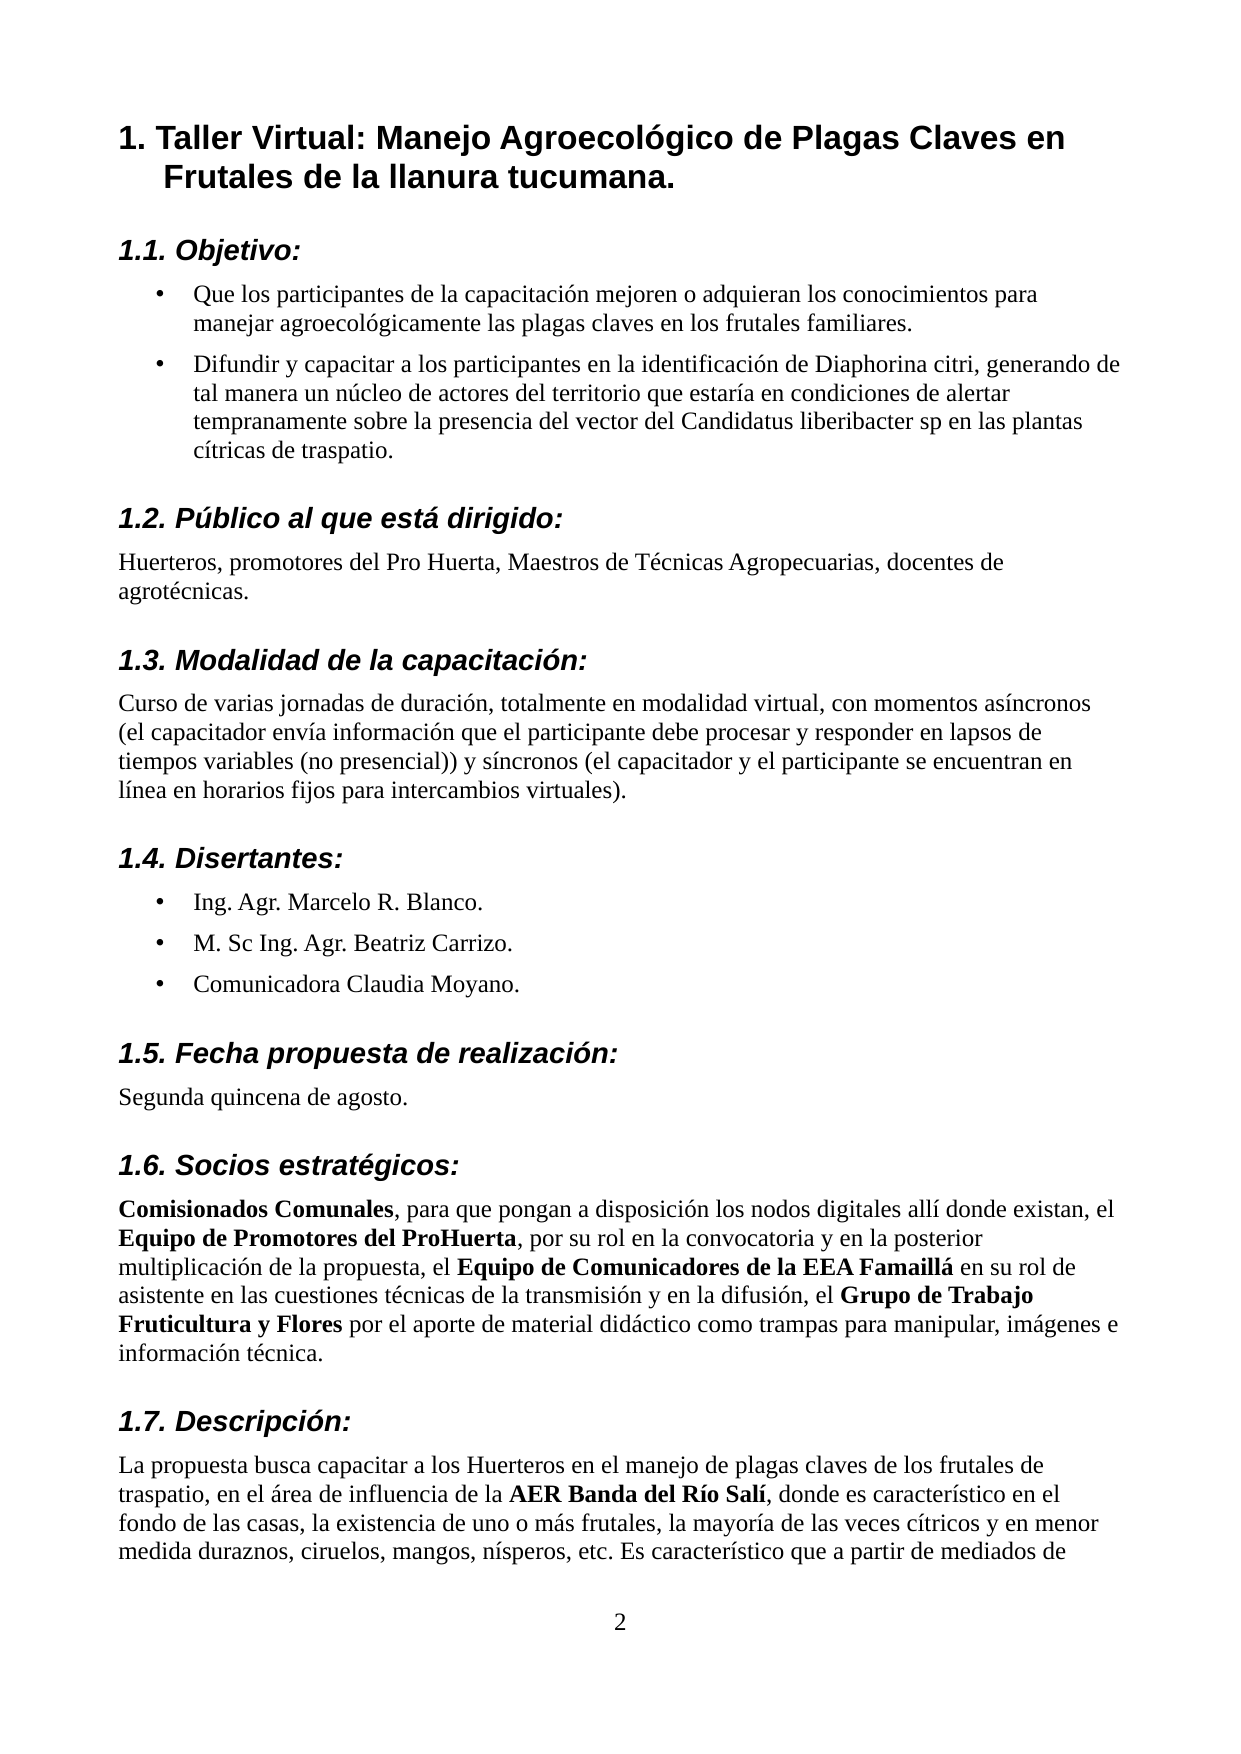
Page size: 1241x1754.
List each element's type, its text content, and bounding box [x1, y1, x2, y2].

list Comunicadora Claudia Moyano. [156, 969, 1122, 998]
list M. Sc Ing. Agr. Beatriz Carrizo. [156, 928, 1122, 957]
text Segunda quincena de agosto. [118, 1082, 1122, 1111]
subtitle Fecha propuesta de realización: [118, 1036, 1122, 1069]
text Curso de varias jornadas de duración, totalmente en modalidad virtual, con momentos asíncronos (el capacitador envía información que el participante debe procesar y responder en lapsos de tiempos variables (no presencial)) y síncronos (el capacitador y el participante se encuentran en línea en horarios fijos para intercambios virtuales). [118, 688, 1122, 803]
subtitle Objetivo: [118, 233, 1122, 266]
list Ing. Agr. Marcelo R. Blanco. [156, 887, 1122, 916]
list Que los participantes de la capacitación mejoren o adquieran los conocimientos para manejar agroecológicamente las plagas claves en los frutales familiares. [156, 279, 1122, 336]
subtitle Disertantes: [118, 841, 1122, 874]
text Huerteros, promotores del Pro Huerta, Maestros de Técnicas Agropecuarias, docentes de agrotécnicas. [118, 547, 1122, 605]
text Comisionados Comunales, para que pongan a disposición los nodos digitales allí donde existan, el Equipo de Promotores del ProHuerta, por su rol en la convocatoria y en la posterior multiplicación de la propuesta, el Equipo de Comunicadores de la EEA Famaillá en su rol de asistente en las cuestiones técnicas de la transmisión y en la difusión, el Grupo de Trabajo Fruticultura y Flores por el aporte de material didáctico como trampas para manipular, imágenes e información técnica. [118, 1194, 1122, 1367]
subtitle Socios estratégicos: [118, 1148, 1122, 1182]
subtitle Taller Virtual: Manejo Agroecológico de Plagas Claves en Frutales de la llanura tucumana. [118, 118, 1122, 195]
text La propuesta busca capacitar a los Huerteros en el manejo de plagas claves de los frutales de traspatio, en el área de influencia de la AER Banda del Río Salí, donde es característico en el fondo de las casas, la existencia de uno o más frutales, la mayoría de las veces cítricos y en menor medida duraznos, ciruelos, mangos, nísperos, etc. Es característico que a partir de mediados de [118, 1450, 1122, 1565]
list Difundir y capacitar a los participantes en la identificación de Diaphorina citri, generando de tal manera un núcleo de actores del territorio que estaría en condiciones de alertar tempranamente sobre la presencia del vector del Candidatus liberibacter sp en las plantas cítricas de traspatio. [156, 349, 1122, 464]
subtitle Modalidad de la capacitación: [118, 642, 1122, 676]
subtitle Descripción: [118, 1404, 1122, 1438]
subtitle Público al que está dirigido: [118, 501, 1122, 535]
